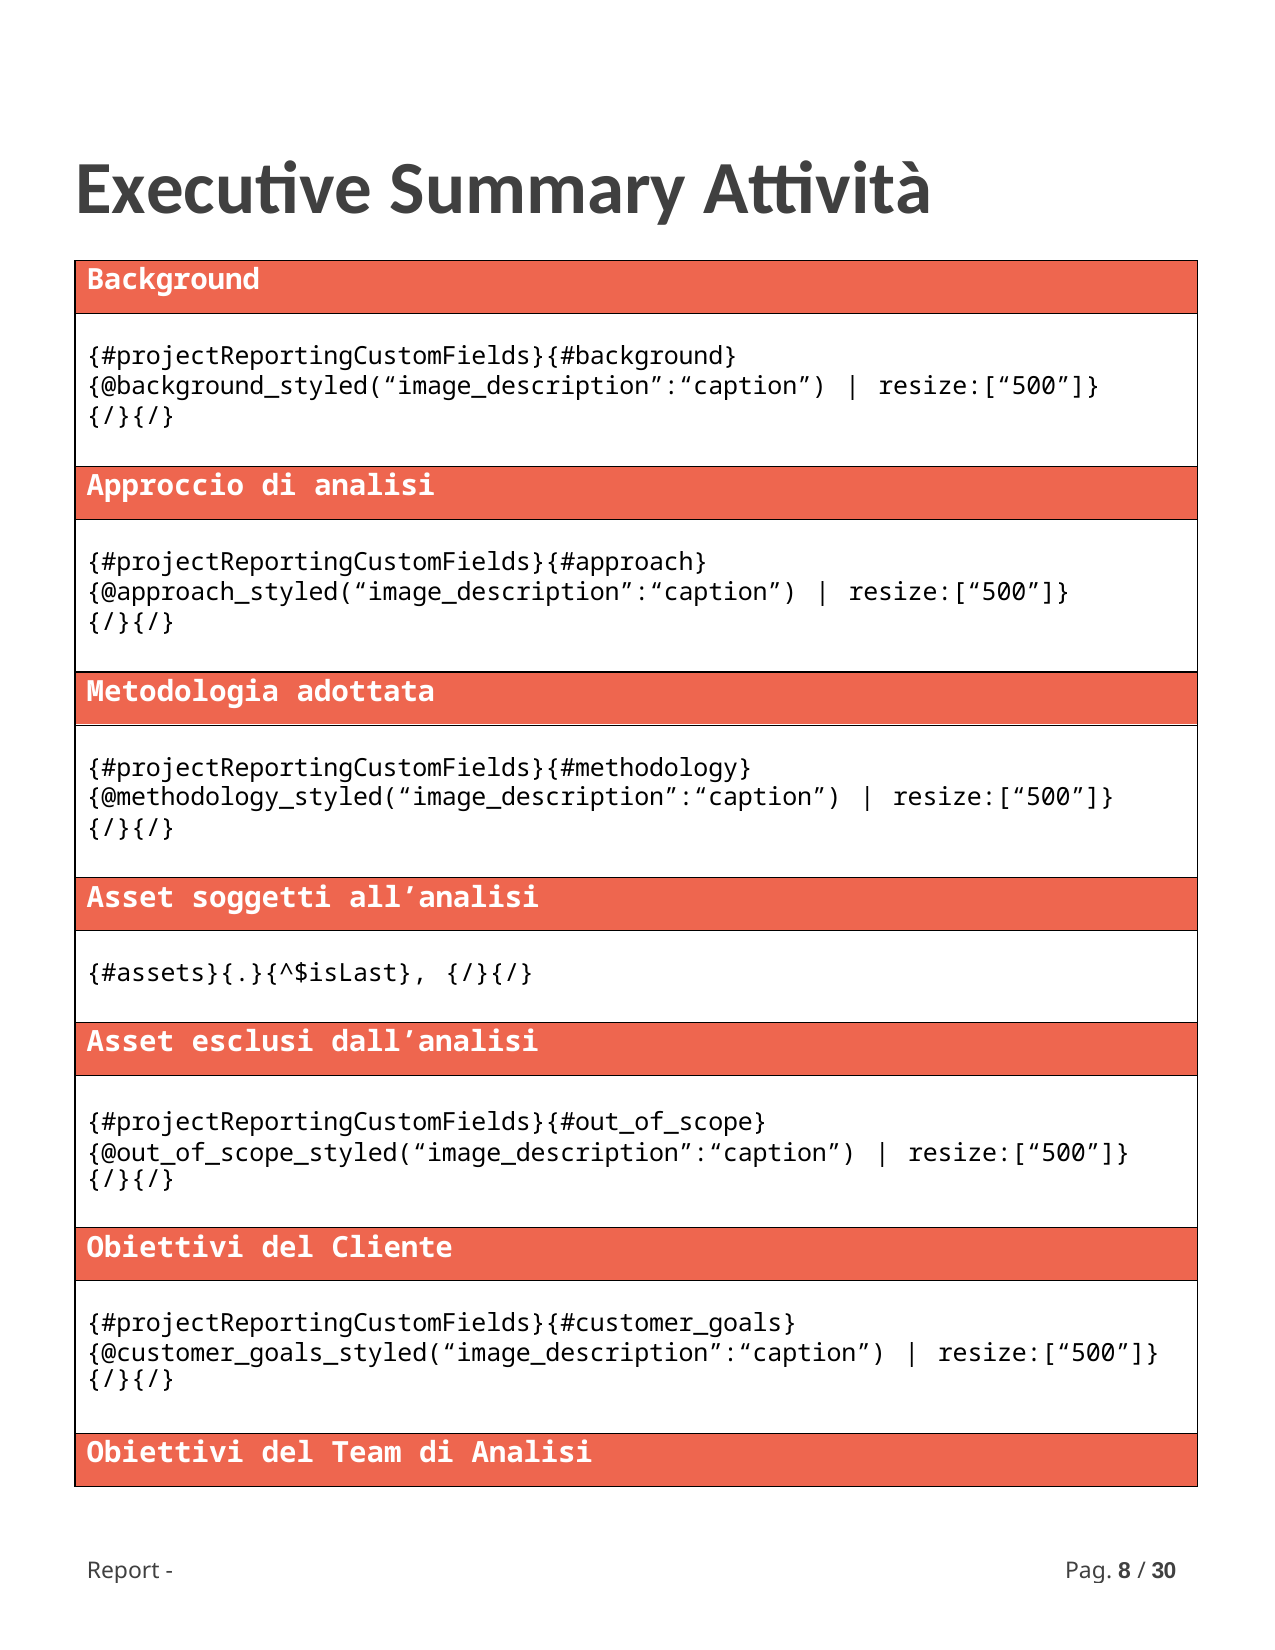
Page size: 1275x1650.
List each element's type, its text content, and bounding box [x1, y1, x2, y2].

table_cell {#assets}{.}{^$isLast}, {/}{/} [76, 931, 1197, 1022]
table_cell {#projectReportingCustomFields}{#approach} {@approach_styled(“image_description”:“caption”) | resize:[“500”]} {/}{/} [76, 520, 1197, 671]
table_cell Obiettivi del Team di Analisi [76, 1434, 1197, 1486]
table_cell Metodologia adottata [76, 673, 1197, 724]
table_cell Obiettivi del Cliente [76, 1228, 1197, 1280]
table_cell {#projectReportingCustomFields}{#background} {@background_styled(“image_description”:“caption”) | resize:[“500”]} {/}{/} [76, 314, 1197, 466]
table_cell Asset soggetti all’analisi [76, 878, 1197, 930]
table_cell {#projectReportingCustomFields}{#methodology} {@methodology_styled(“image_description”:“caption”) | resize:[“500”]} {/}{/} [76, 726, 1197, 877]
text Executive Summary Attività [75, 146, 1237, 231]
table_header Background [76, 261, 1197, 313]
table_cell Approccio di analisi [76, 467, 1197, 519]
table_cell Asset esclusi dall’analisi [76, 1023, 1197, 1075]
table_cell {#projectReportingCustomFields}{#out_of_scope} {@out_of_scope_styled(“image_description”:“caption”) | resize:[“500”]} {/}{/} [76, 1076, 1197, 1227]
table_cell {#projectReportingCustomFields}{#customer_goals} {@customer_goals_styled(“image_description”:“caption”) | resize:[“500”]} {/}{/} [76, 1281, 1197, 1433]
